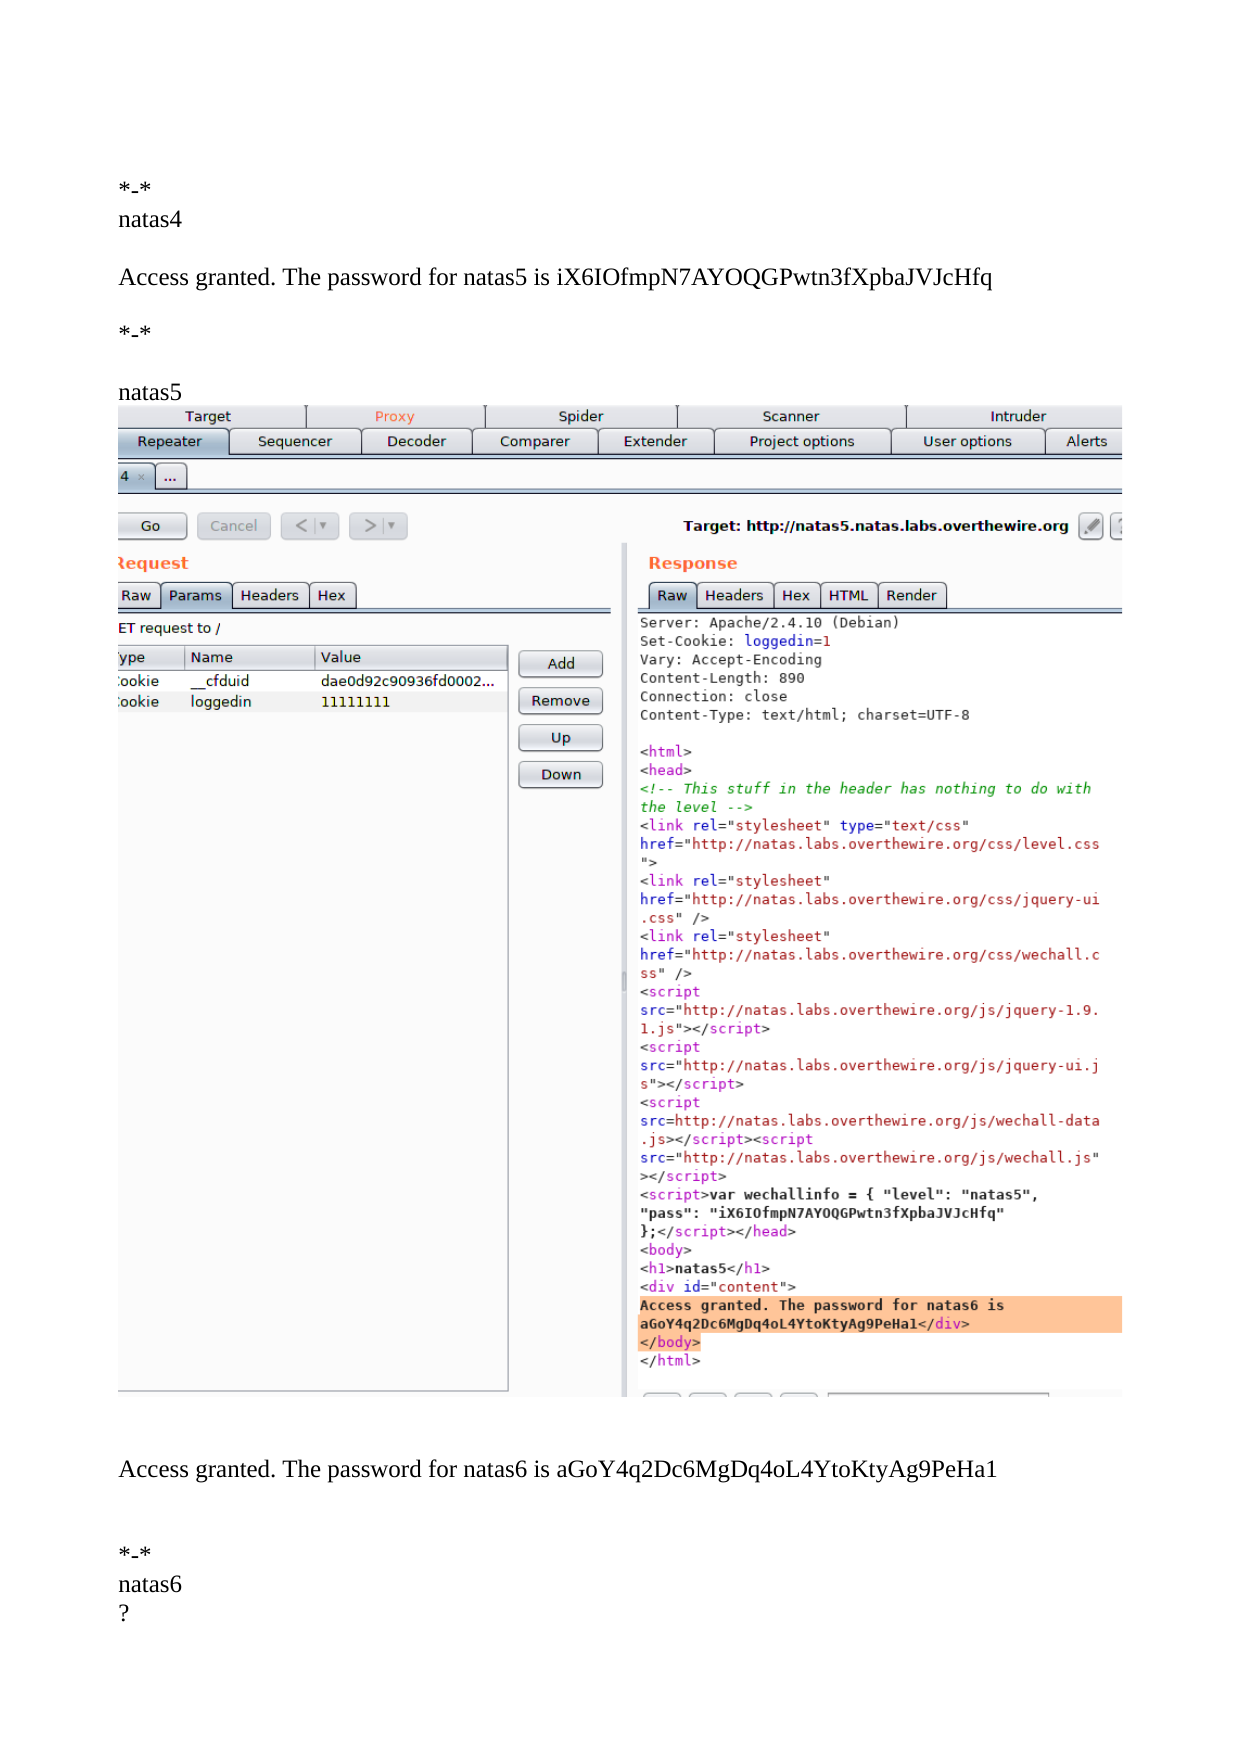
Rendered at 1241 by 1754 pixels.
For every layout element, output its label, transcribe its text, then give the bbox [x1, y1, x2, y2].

text natas6 [118, 1569, 1122, 1598]
text ? [118, 1598, 1122, 1627]
text *-* [118, 1540, 1122, 1569]
text Access granted. The password for natas6 is aGoY4q2Dc6MgDq4oL4YtoKtyAg9PeHa1 [118, 1454, 1122, 1483]
text *-* [118, 319, 1122, 348]
picture [118, 405, 1123, 1397]
text *-* [118, 176, 1122, 204]
text natas4 [118, 204, 1122, 233]
text Access granted. The password for natas5 is iX6IOfmpN7AYOQGPwtn3fXpbaJVJcHfq [118, 262, 1122, 291]
text natas5 [118, 377, 1122, 405]
